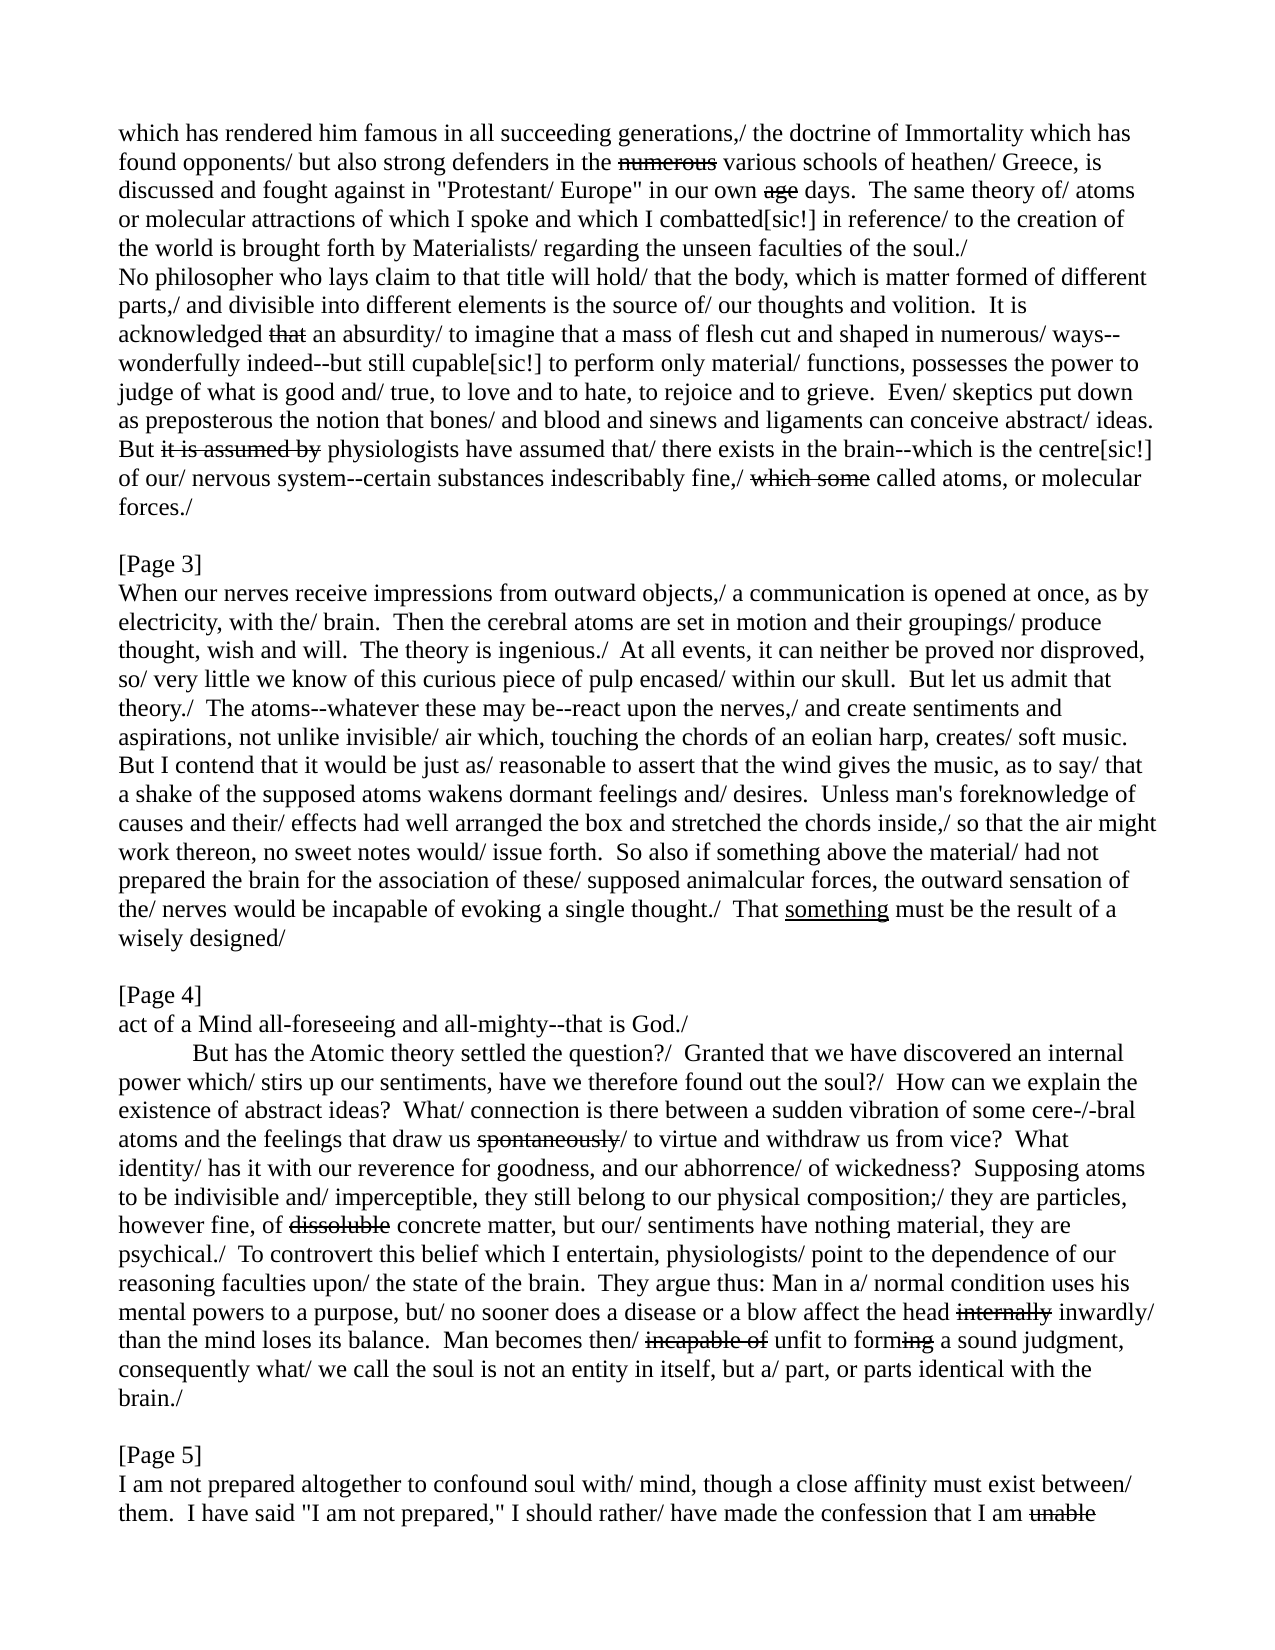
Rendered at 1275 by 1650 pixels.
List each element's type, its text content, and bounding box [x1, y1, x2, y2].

text [Page 4] [118, 981, 1157, 1009]
text I am not prepared altogether to confound soul with/ mind, though a close affinity must exist between/ them. I have said "I am not prepared," I should rather/ have made the confession that I am unable [118, 1469, 1157, 1527]
text When our nerves receive impressions from outward objects,/ a communication is opened at once, as by electricity, with the/ brain. Then the cerebral atoms are set in motion and their groupings/ produce thought, wish and will. The theory is ingenious./ At all events, it can neither be proved nor disproved, so/ very little we know of this curious piece of pulp encased/ within our skull. But let us admit that theory./ The atoms--whatever these may be--react upon the nerves,/ and create sentiments and aspirations, not unlike invisible/ air which, touching the chords of an eolian harp, creates/ soft music. But I contend that it would be just as/ reasonable to assert that the wind gives the music, as to say/ that a shake of the supposed atoms wakens dormant feelings and/ desires. Unless man's foreknowledge of causes and their/ effects had well arranged the box and stretched the chords inside,/ so that the air might work thereon, no sweet notes would/ issue forth. So also if something above the material/ had not prepared the brain for the association of these/ supposed animalcular forces, the outward sensation of the/ nerves would be incapable of evoking a single thought./ That something must be the result of a wisely designed/ [118, 578, 1157, 952]
text [Page 3] [118, 549, 1157, 578]
text No philosopher who lays claim to that title will hold/ that the body, which is matter formed of different parts,/ and divisible into different elements is the source of/ our thoughts and volition. It is acknowledged that an absurdity/ to imagine that a mass of flesh cut and shaped in numerous/ ways--wonderfully indeed--but still cupable[sic!] to perform only material/ functions, possesses the power to judge of what is good and/ true, to love and to hate, to rejoice and to grieve. Even/ skeptics put down as preposterous the notion that bones/ and blood and sinews and ligaments can conceive abstract/ ideas. But it is assumed by physiologists have assumed that/ there exists in the brain--which is the centre[sic!] of our/ nervous system--certain substances indescribably fine,/ which some called atoms, or molecular forces./ [118, 262, 1157, 521]
text act of a Mind all-foreseeing and all-mighty--that is God./ [118, 1009, 1157, 1038]
text But has the Atomic theory settled the question?/ Granted that we have discovered an internal power which/ stirs up our sentiments, have we therefore found out the soul?/ How can we explain the existence of abstract ideas? What/ connection is there between a sudden vibration of some cere-/-bral atoms and the feelings that draw us spontaneously/ to virtue and withdraw us from vice? What identity/ has it with our reverence for goodness, and our abhorrence/ of wickedness? Supposing atoms to be indivisible and/ imperceptible, they still belong to our physical composition;/ they are particles, however fine, of dissoluble concrete matter, but our/ sentiments have nothing material, they are psychical./ To controvert this belief which I entertain, physiologists/ point to the dependence of our reasoning faculties upon/ the state of the brain. They argue thus: Man in a/ normal condition uses his mental powers to a purpose, but/ no sooner does a disease or a blow affect the head internally inwardly/ than the mind loses its balance. Man becomes then/ incapable of unfit to forming a sound judgment, consequently what/ we call the soul is not an entity in itself, but a/ part, or parts identical with the brain./ [118, 1038, 1157, 1412]
text which has rendered him famous in all succeeding generations,/ the doctrine of Immortality which has found opponents/ but also strong defenders in the numerous various schools of heathen/ Greece, is discussed and fought against in "Protestant/ Europe" in our own age days. The same theory of/ atoms or molecular attractions of which I spoke and which I combatted[sic!] in reference/ to the creation of the world is brought forth by Materialists/ regarding the unseen faculties of the soul./ [118, 118, 1157, 262]
text [Page 5] [118, 1441, 1157, 1469]
